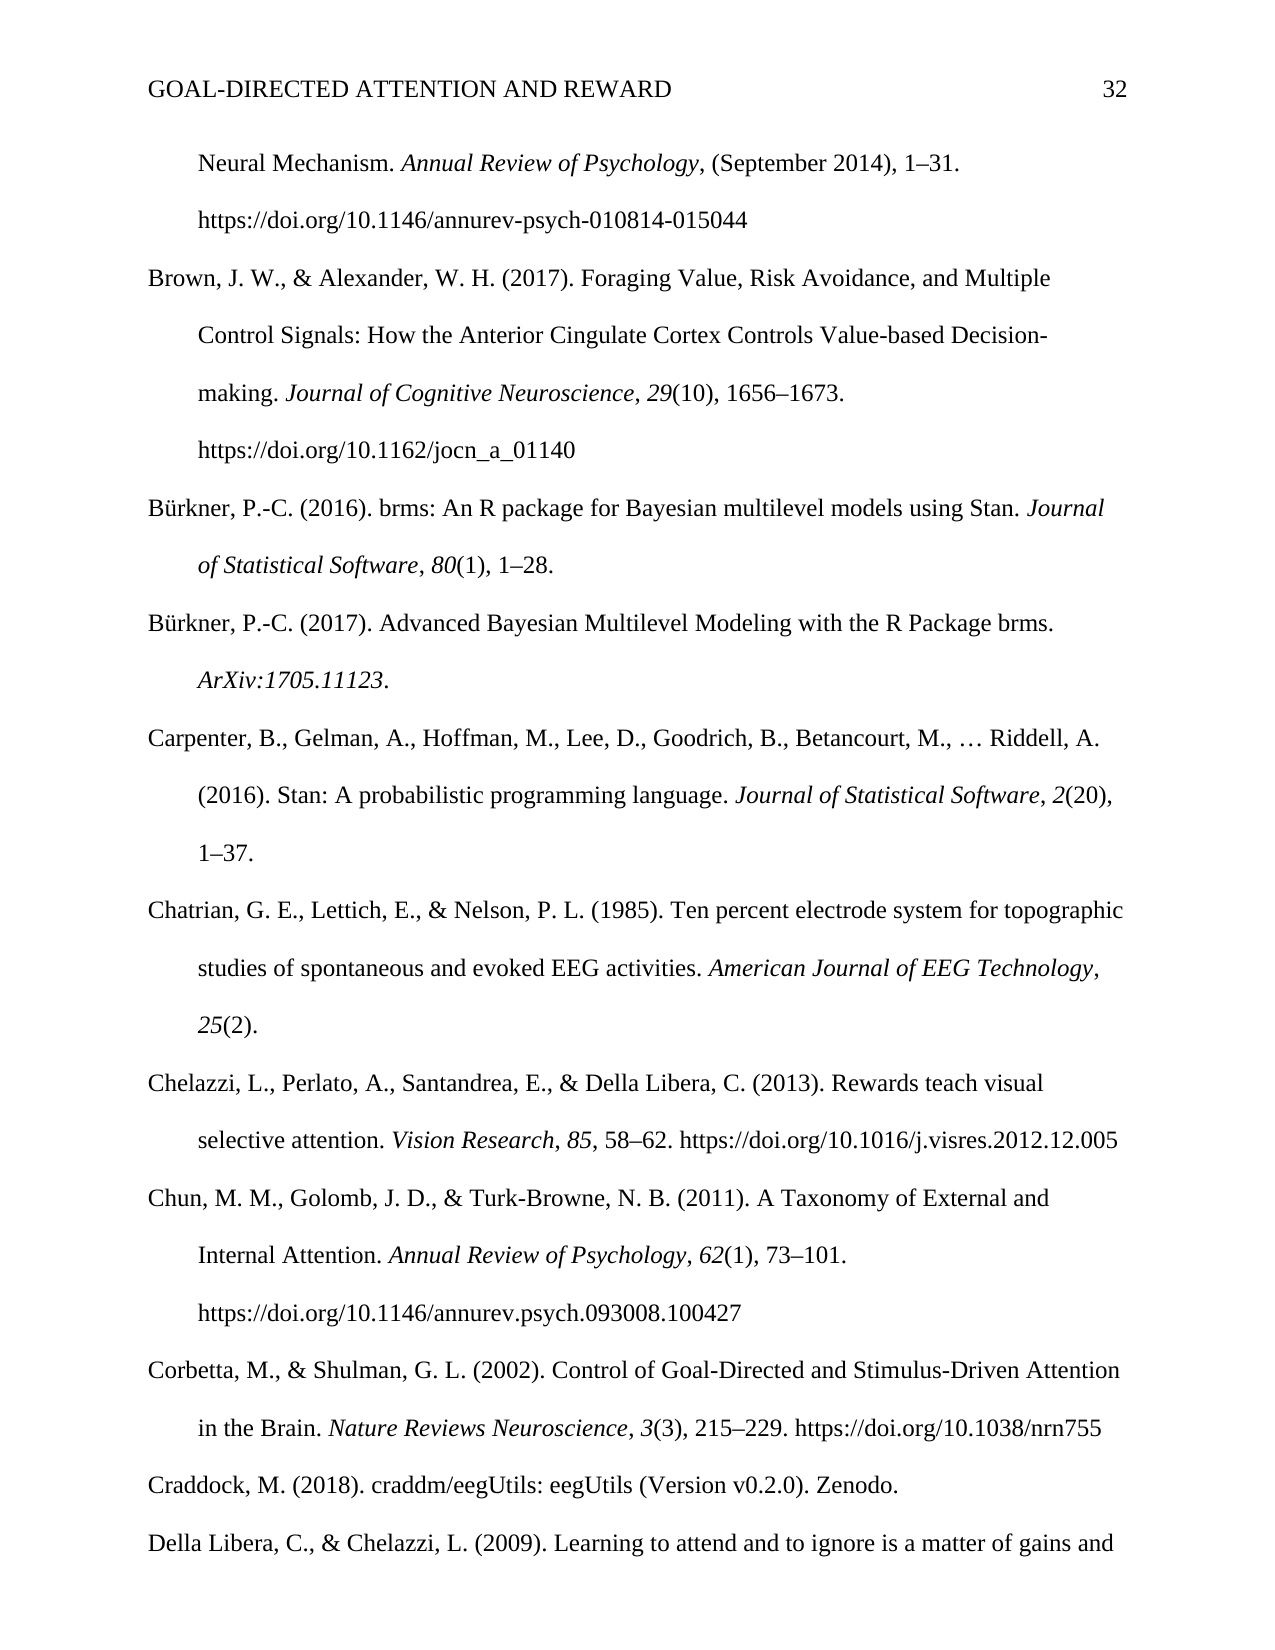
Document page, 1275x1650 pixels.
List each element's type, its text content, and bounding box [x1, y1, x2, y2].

text Bürkner, P.-C. (2016). brms: An R package for Bayesian multilevel models using Stan. Journal of Statistical Software, 80(1), 1–28. [148, 493, 1127, 579]
text Craddock, M. (2018). craddm/eegUtils: eegUtils (Version v0.2.0). Zenodo. [148, 1470, 1127, 1499]
text Neural Mechanism. Annual Review of Psychology, (September 2014), 1–31. https://doi.org/10.1146/annurev-psych-010814-015044 [148, 148, 1127, 234]
text Chelazzi, L., Perlato, A., Santandrea, E., & Della Libera, C. (2013). Rewards teach visual selective attention. Vision Research, 85, 58–62. https://doi.org/10.1016/j.visres.2012.12.005 [148, 1068, 1127, 1154]
text Chun, M. M., Golomb, J. D., & Turk-Browne, N. B. (2011). A Taxonomy of External and Internal Attention. Annual Review of Psychology, 62(1), 73–101. https://doi.org/10.1146/annurev.psych.093008.100427 [148, 1183, 1127, 1326]
text Brown, J. W., & Alexander, W. H. (2017). Foraging Value, Risk Avoidance, and Multiple Control Signals: How the Anterior Cingulate Cortex Controls Value-based Decision-making. Journal of Cognitive Neuroscience, 29(10), 1656–1673. https://doi.org/10.1162/jocn_a_01140 [148, 263, 1127, 464]
text Chatrian, G. E., Lettich, E., & Nelson, P. L. (1985). Ten percent electrode system for topographic studies of spontaneous and evoked EEG activities. American Journal of EEG Technology, 25(2). [148, 895, 1127, 1039]
text Della Libera, C., & Chelazzi, L. (2009). Learning to attend and to ignore is a matter of gains and [148, 1528, 1127, 1556]
text Corbetta, M., & Shulman, G. L. (2002). Control of Goal-Directed and Stimulus-Driven Attention in the Brain. Nature Reviews Neuroscience, 3(3), 215–229. https://doi.org/10.1038/nrn755 [148, 1355, 1127, 1441]
text Bürkner, P.-C. (2017). Advanced Bayesian Multilevel Modeling with the R Package brms. ArXiv:1705.11123. [148, 608, 1127, 694]
text Carpenter, B., Gelman, A., Hoffman, M., Lee, D., Goodrich, B., Betancourt, M., … Riddell, A. (2016). Stan: A probabilistic programming language. Journal of Statistical Software, 2(20), 1–37. [148, 723, 1127, 866]
